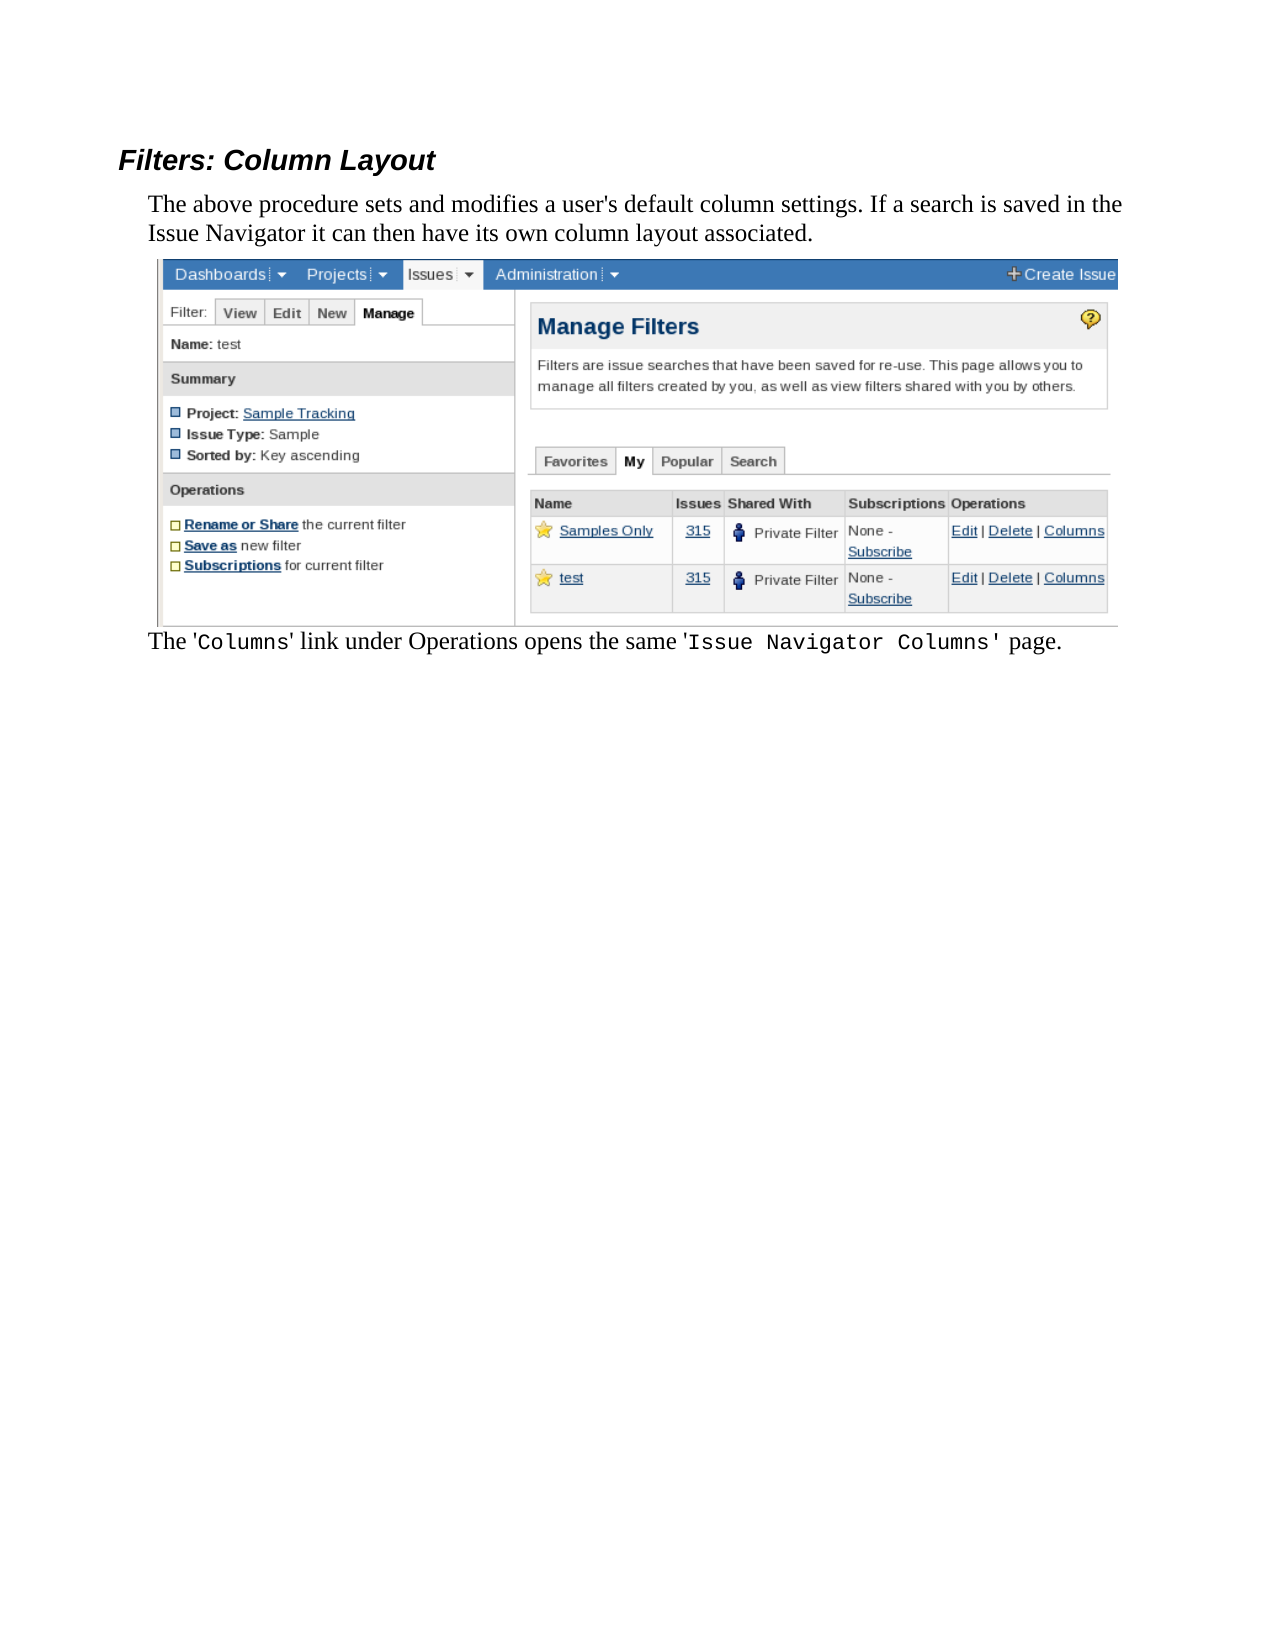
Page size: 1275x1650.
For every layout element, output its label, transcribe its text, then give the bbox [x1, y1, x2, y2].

subtitle Filters: Column Layout [118, 143, 1157, 177]
text The 'Columns' link under Operations opens the same 'Issue Navigator Columns' page. [148, 259, 1157, 656]
picture [157, 259, 1118, 627]
text The above procedure sets and modifies a user's default column settings. If a search is saved in the Issue Navigator it can then have its own column layout associated. [148, 189, 1157, 247]
